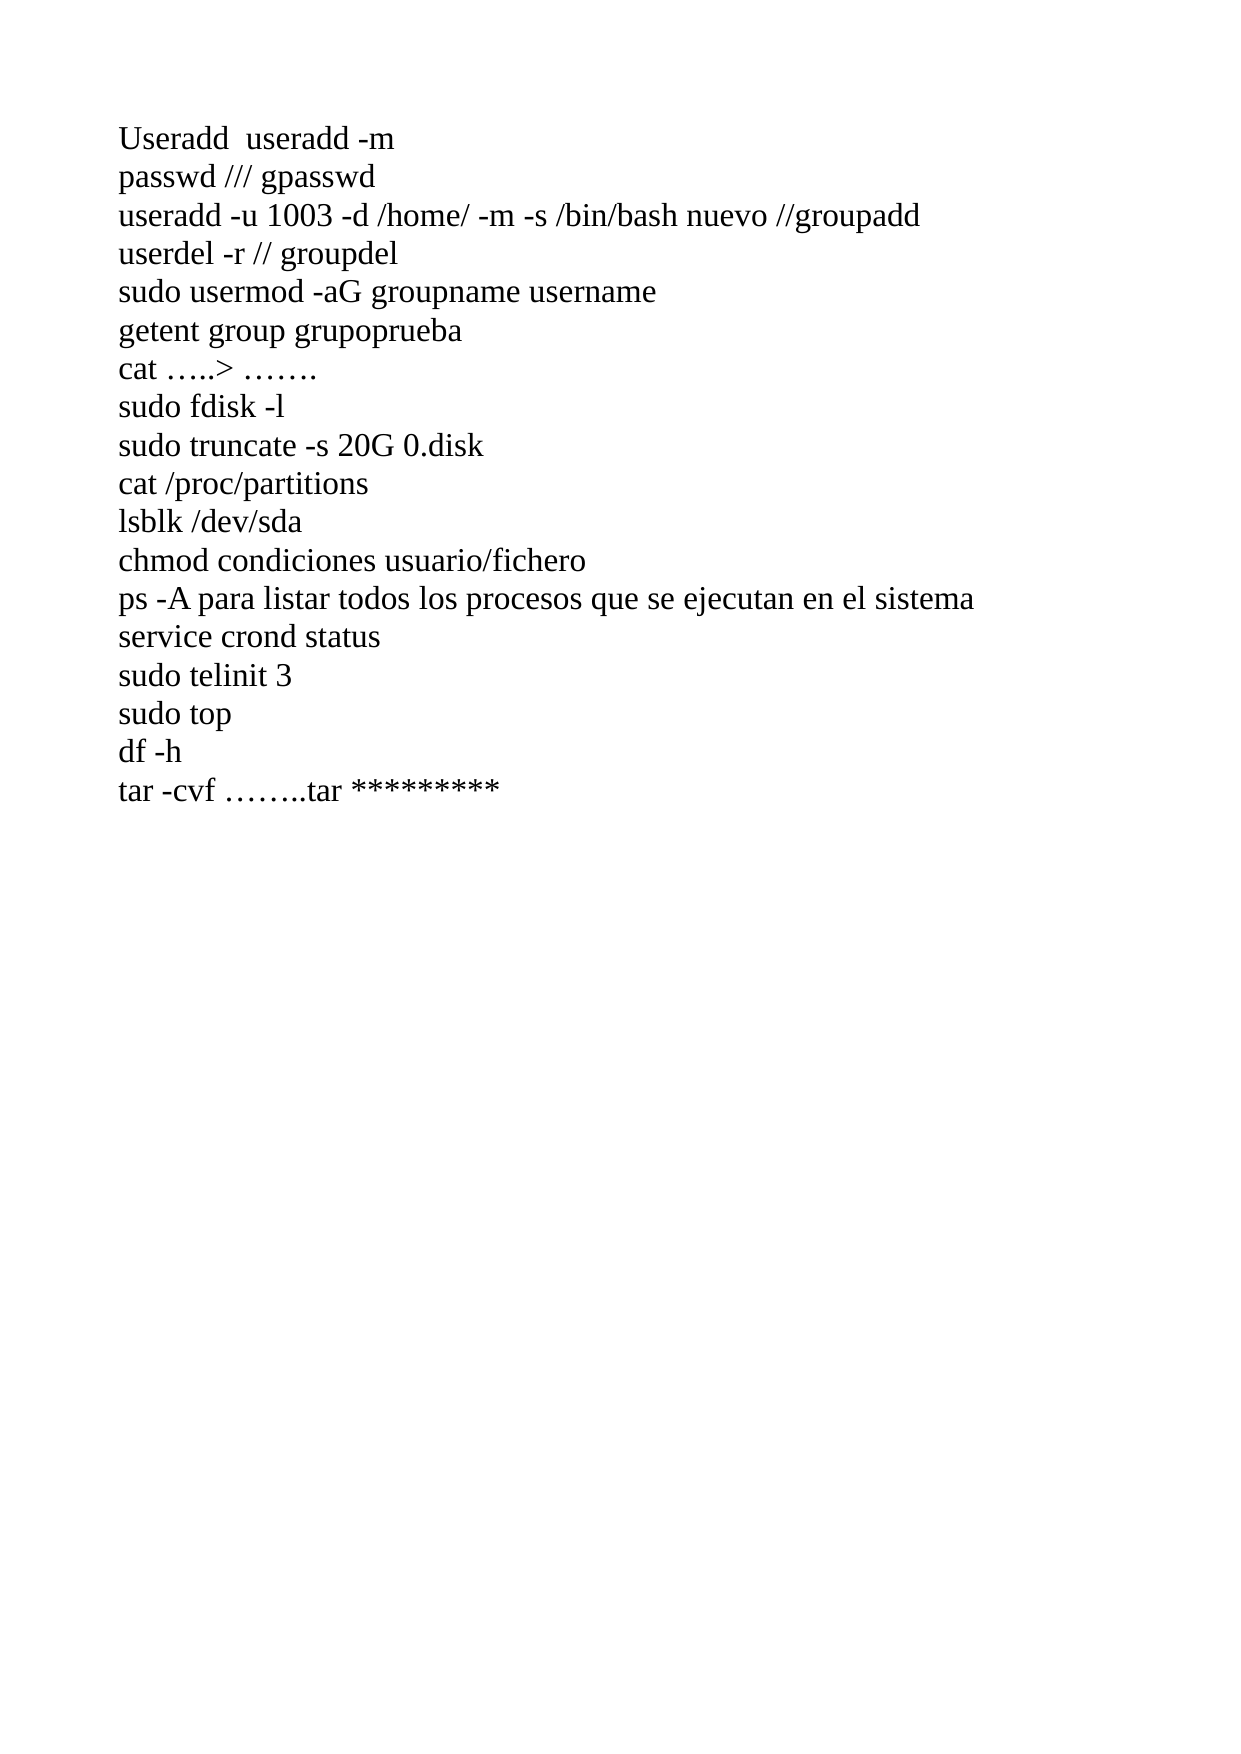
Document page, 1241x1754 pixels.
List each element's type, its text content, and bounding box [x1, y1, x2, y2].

text passwd /// gpasswd [118, 156, 1122, 195]
text lsblk /dev/sda [118, 501, 1122, 540]
text Useradd useradd -m [118, 118, 1122, 156]
text cat …..> ……. [118, 348, 1122, 386]
text useradd -u 1003 -d /home/ -m -s /bin/bash nuevo //groupadd [118, 195, 1122, 233]
text df -h [118, 731, 1122, 770]
text cat /proc/partitions [118, 463, 1122, 501]
text tar -cvf ……..tar ********* [118, 770, 1122, 808]
text getent group grupoprueba [118, 310, 1122, 348]
text sudo telinit 3 [118, 655, 1122, 693]
text service crond status [118, 616, 1122, 655]
text sudo fdisk -l [118, 386, 1122, 425]
text chmod condiciones usuario/fichero [118, 540, 1122, 578]
text sudo top [118, 693, 1122, 731]
text sudo truncate -s 20G 0.disk [118, 425, 1122, 463]
text ps -A para listar todos los procesos que se ejecutan en el sistema [118, 578, 1122, 616]
text userdel -r // groupdel [118, 233, 1122, 271]
text sudo usermod -aG groupname username [118, 271, 1122, 310]
